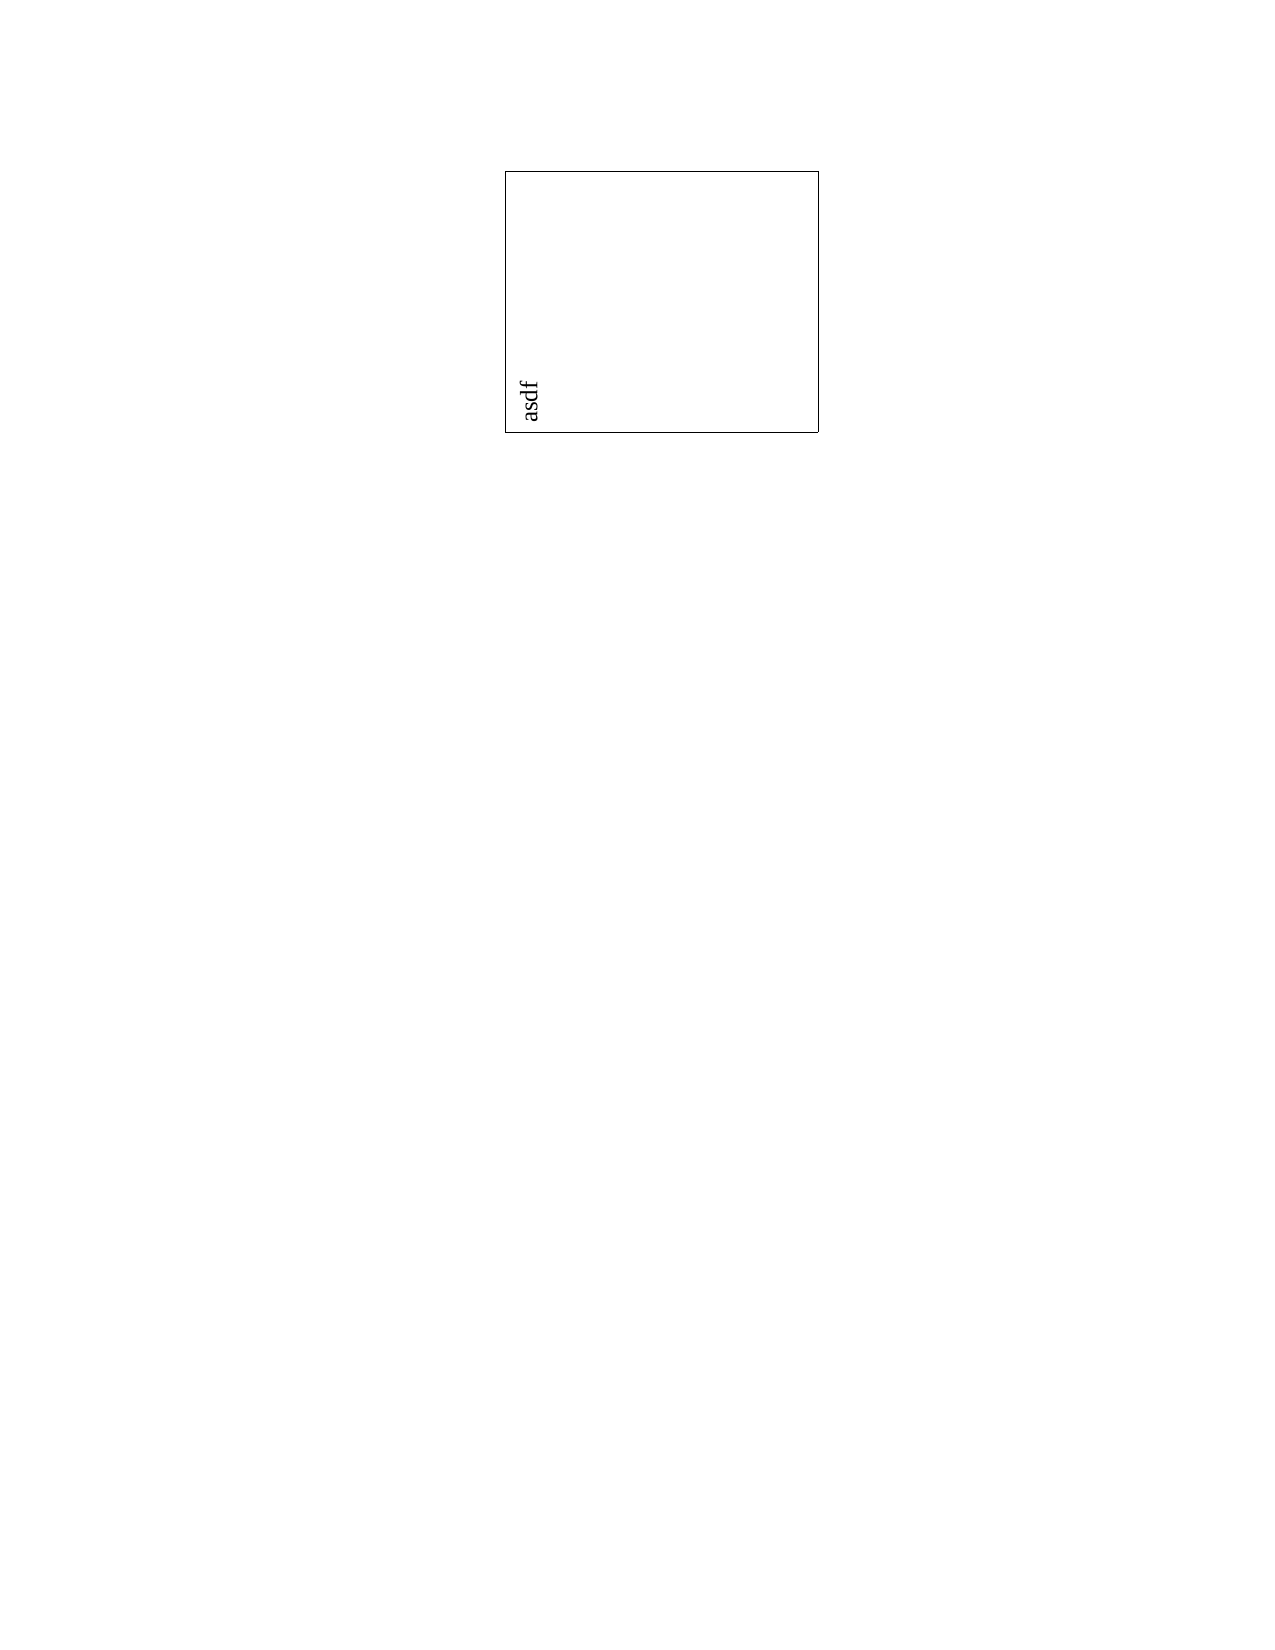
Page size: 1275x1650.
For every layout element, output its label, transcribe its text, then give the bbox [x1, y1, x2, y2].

text asdf [514, 180, 543, 423]
